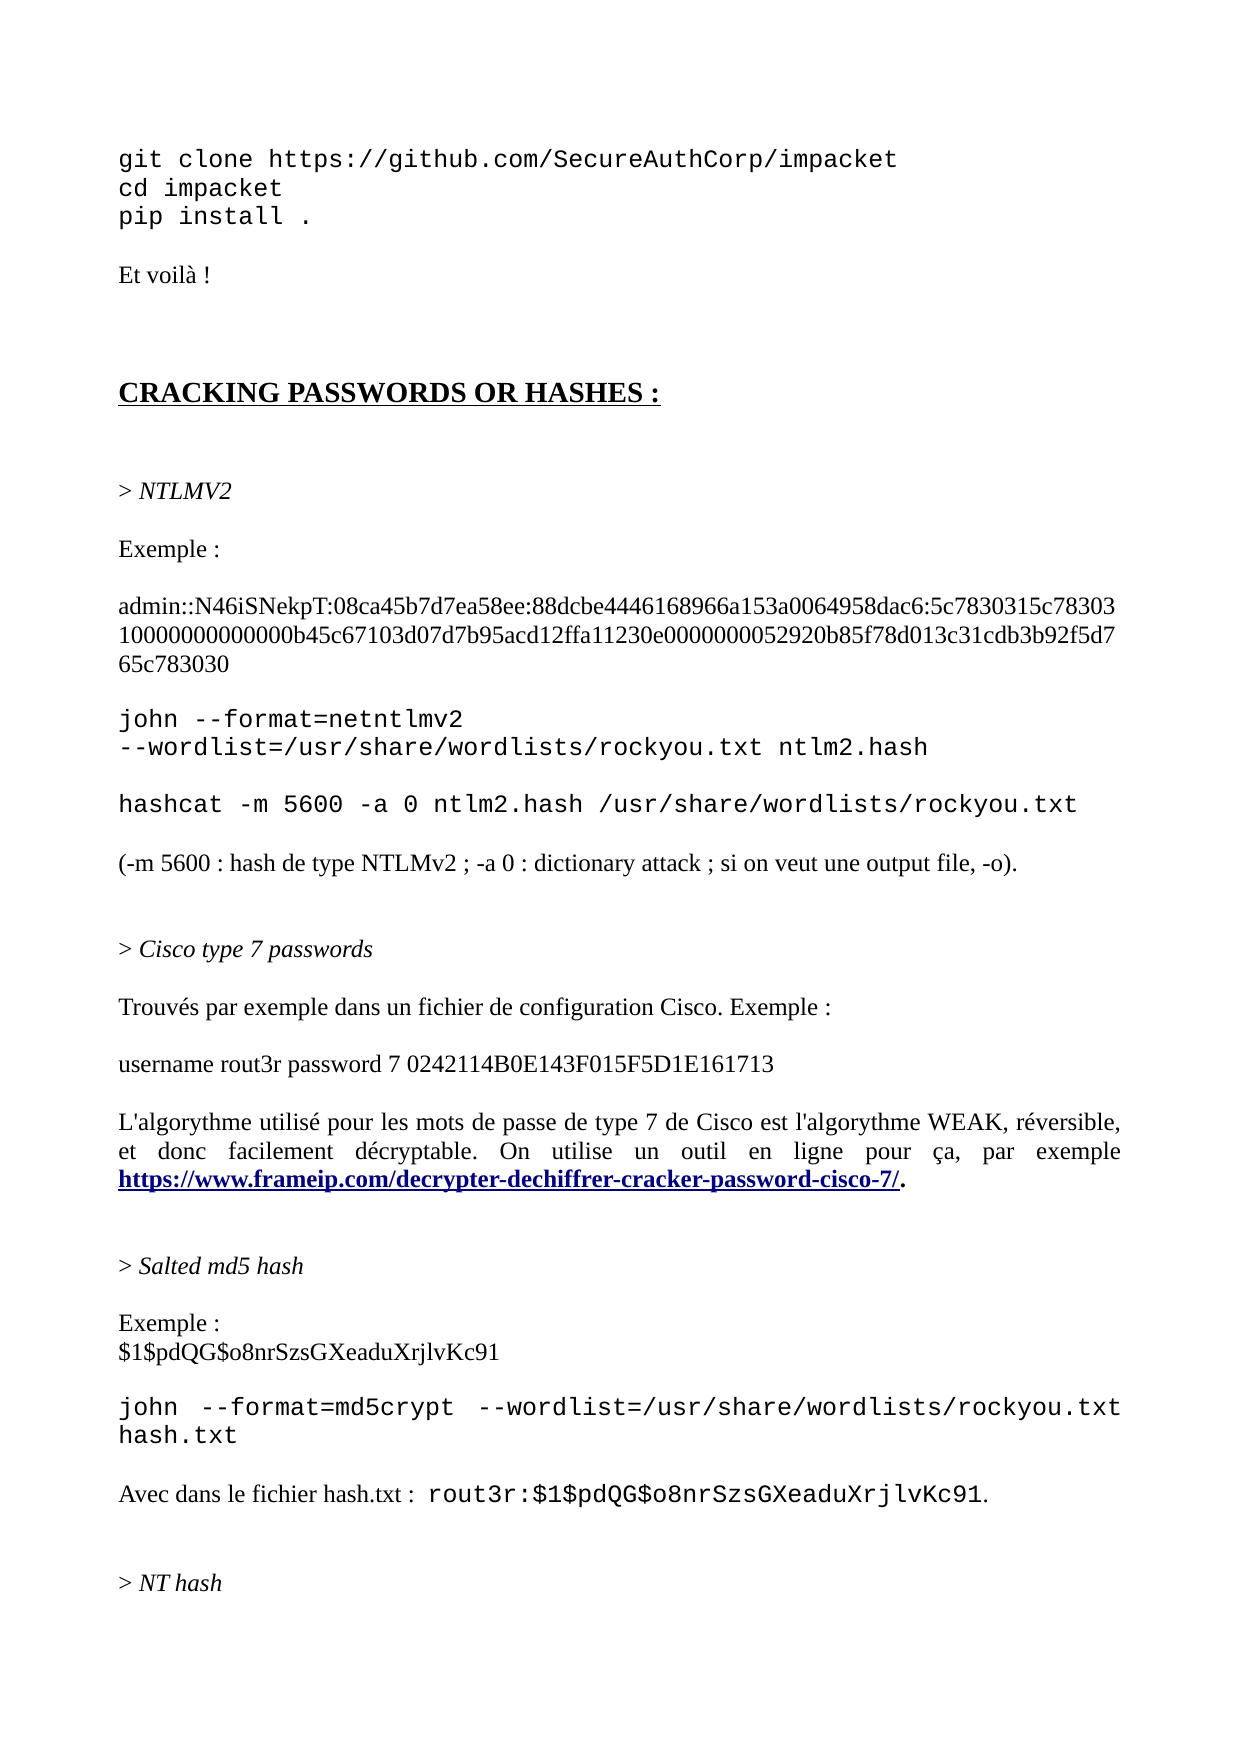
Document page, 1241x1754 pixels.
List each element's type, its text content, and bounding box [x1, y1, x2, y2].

text pip install . [118, 203, 1122, 232]
text > NTLMV2 [118, 476, 1122, 505]
text username rout3r password 7 0242114B0E143F015F5D1E161713 [118, 1049, 1122, 1078]
text hashcat -m 5600 -a 0 ntlm2.hash /usr/share/wordlists/rockyou.txt [118, 791, 1122, 819]
text CRACKING PASSWORDS OR HASHES : [118, 376, 1122, 409]
text john --format=netntlmv2 --wordlist=/usr/share/wordlists/rockyou.txt ntlm2.hash [118, 706, 1122, 763]
text cd impacket [118, 175, 1122, 203]
text > Salted md5 hash [118, 1251, 1122, 1279]
text Exemple : [118, 1308, 1122, 1337]
text john --format=md5crypt --wordlist=/usr/share/wordlists/rockyou.txt hash.txt [118, 1394, 1122, 1451]
text Trouvés par exemple dans un fichier de configuration Cisco. Exemple : [118, 992, 1122, 1021]
text L'algorythme utilisé pour les mots de passe de type 7 de Cisco est l'algorythme WEAK, réversible, et donc facilement décryptable. On utilise un outil en ligne pour ça, par exemple https://www.frameip.com/decrypter-dechiffrer-cracker-password-cisco-7/. [118, 1107, 1122, 1193]
text admin::N46iSNekpT:08ca45b7d7ea58ee:88dcbe4446168966a153a0064958dac6:5c7830315c7830310000000000000b45c67103d07d7b95acd12ffa11230e0000000052920b85f78d013c31cdb3b92f5d765c783030 [118, 591, 1122, 677]
text > NT hash [118, 1568, 1122, 1597]
text Exemple : [118, 534, 1122, 562]
text Avec dans le fichier hash.txt : rout3r:$1$pdQG$o8nrSzsGXeaduXrjlvKc91. [118, 1479, 1122, 1510]
text (-m 5600 : hash de type NTLMv2 ; -a 0 : dictionary attack ; si on veut une output file, -o). [118, 848, 1122, 877]
text > Cisco type 7 passwords [118, 934, 1122, 963]
text Et voilà ! [118, 261, 1122, 289]
text git clone https://github.com/SecureAuthCorp/impacket [118, 147, 1122, 175]
text $1$pdQG$o8nrSzsGXeaduXrjlvKc91 [118, 1337, 1122, 1366]
